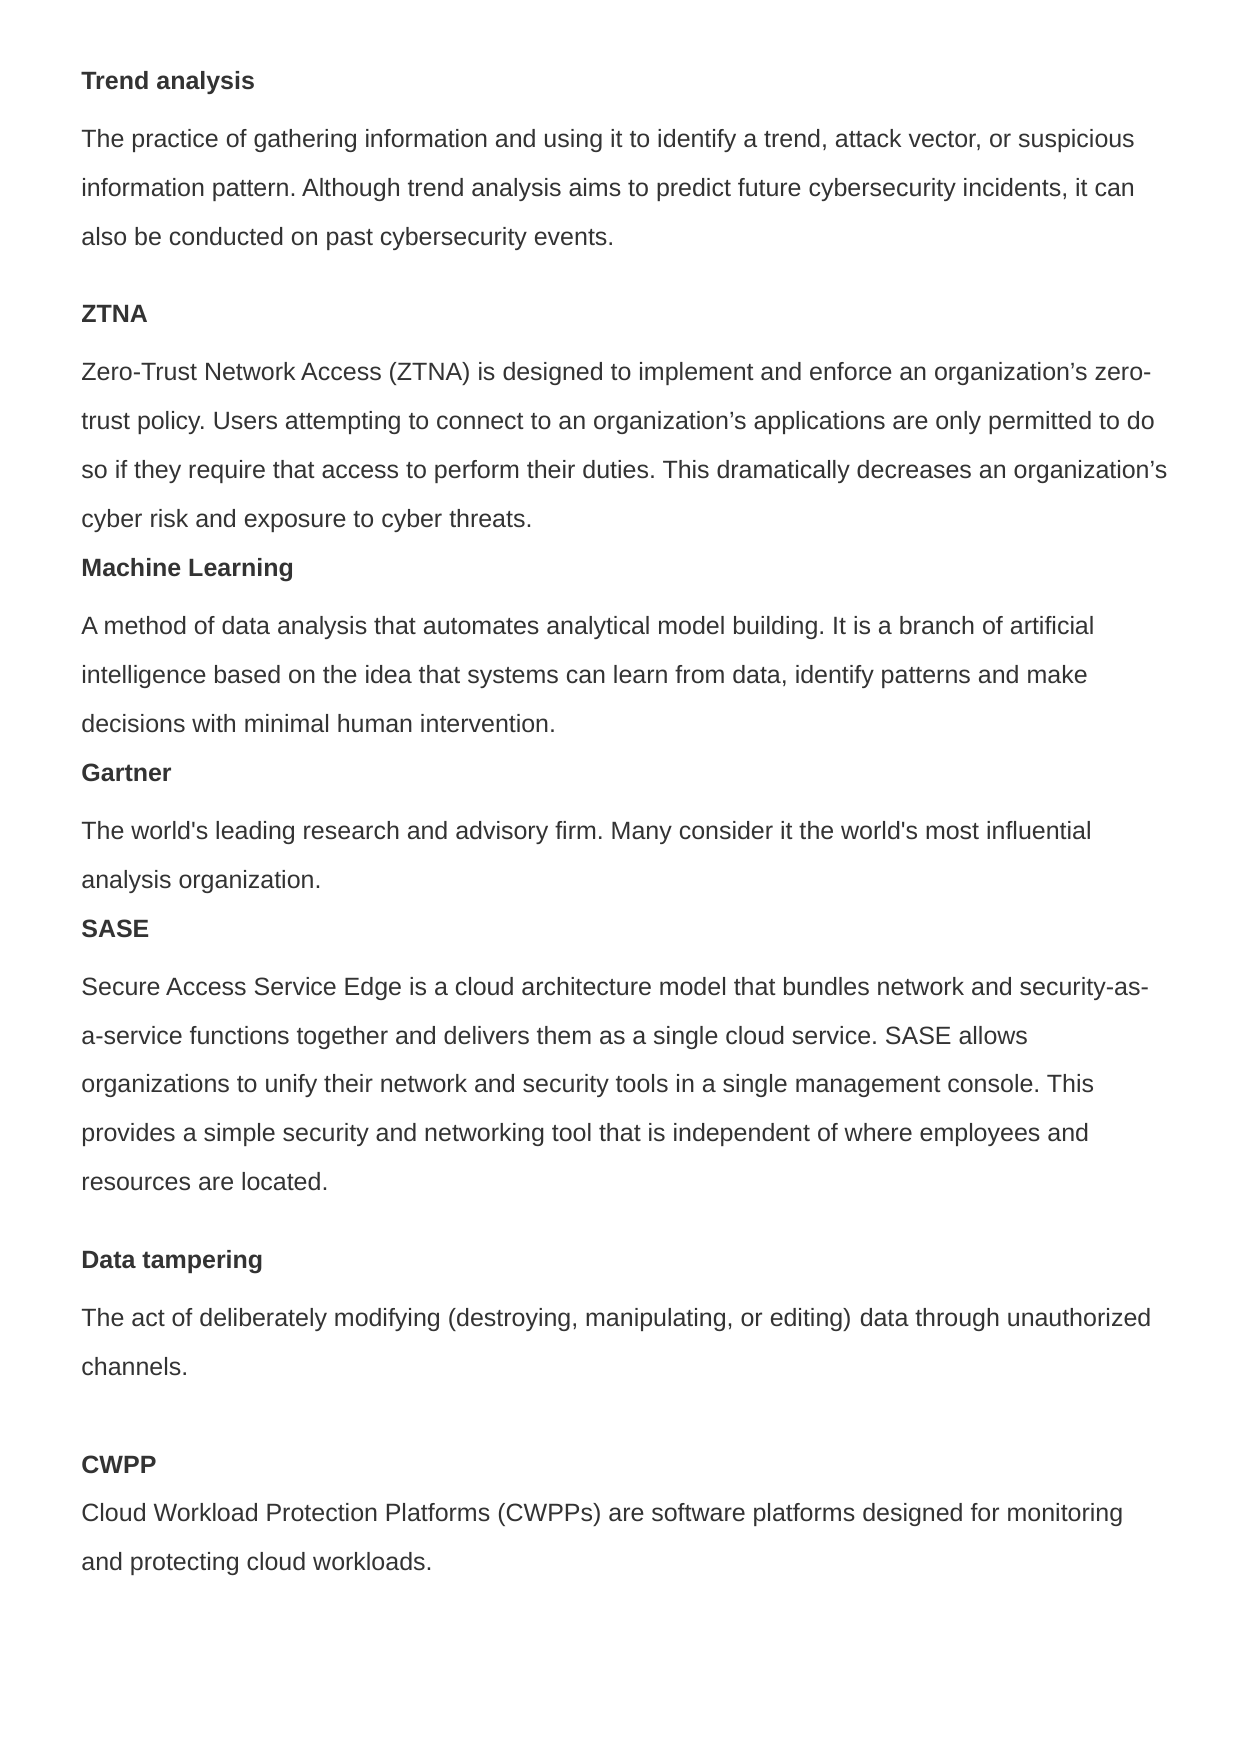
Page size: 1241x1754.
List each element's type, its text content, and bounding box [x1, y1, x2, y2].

text Zero-Trust Network Access (ZTNA) is designed to implement and enforce an organization’s zero-trust policy. Users attempting to connect to an organization’s applications are only permitted to do so if they require that access to perform their duties. This dramatically decreases an organization’s cyber risk and exposure to cyber threats. [81, 357, 1170, 533]
text SASE [81, 913, 1170, 942]
text Trend analysis [81, 66, 1170, 94]
text The act of deliberately modifying (destroying, manipulating, or editing) data through unauthorized channels. [81, 1303, 1170, 1381]
text CWPP [81, 1449, 1170, 1478]
text Gartner [81, 758, 1170, 786]
text The world's leading research and advisory firm. Many consider it the world's most influential analysis organization. [81, 816, 1170, 893]
text A method of data analysis that automates analytical model building. It is a branch of artificial intelligence based on the idea that systems can learn from data, identify patterns and make decisions with minimal human intervention. [81, 611, 1170, 737]
text Data tampering [81, 1245, 1170, 1273]
text Secure Access Service Edge is a cloud architecture model that bundles network and security-as-a-service functions together and delivers them as a single cloud service. SASE allows organizations to unify their network and security tools in a single management console. This provides a simple security and networking tool that is independent of where employees and resources are located. [81, 972, 1170, 1196]
text Cloud Workload Protection Platforms (CWPPs) are software platforms designed for monitoring and protecting cloud workloads. [81, 1498, 1170, 1576]
text Machine Learning [81, 553, 1170, 582]
text The practice of gathering information and using it to identify a trend, attack vector, or suspicious information pattern. Although trend analysis aims to predict future cybersecurity incidents, it can also be conducted on past cybersecurity events. [81, 124, 1170, 250]
text ZTNA [81, 299, 1170, 328]
